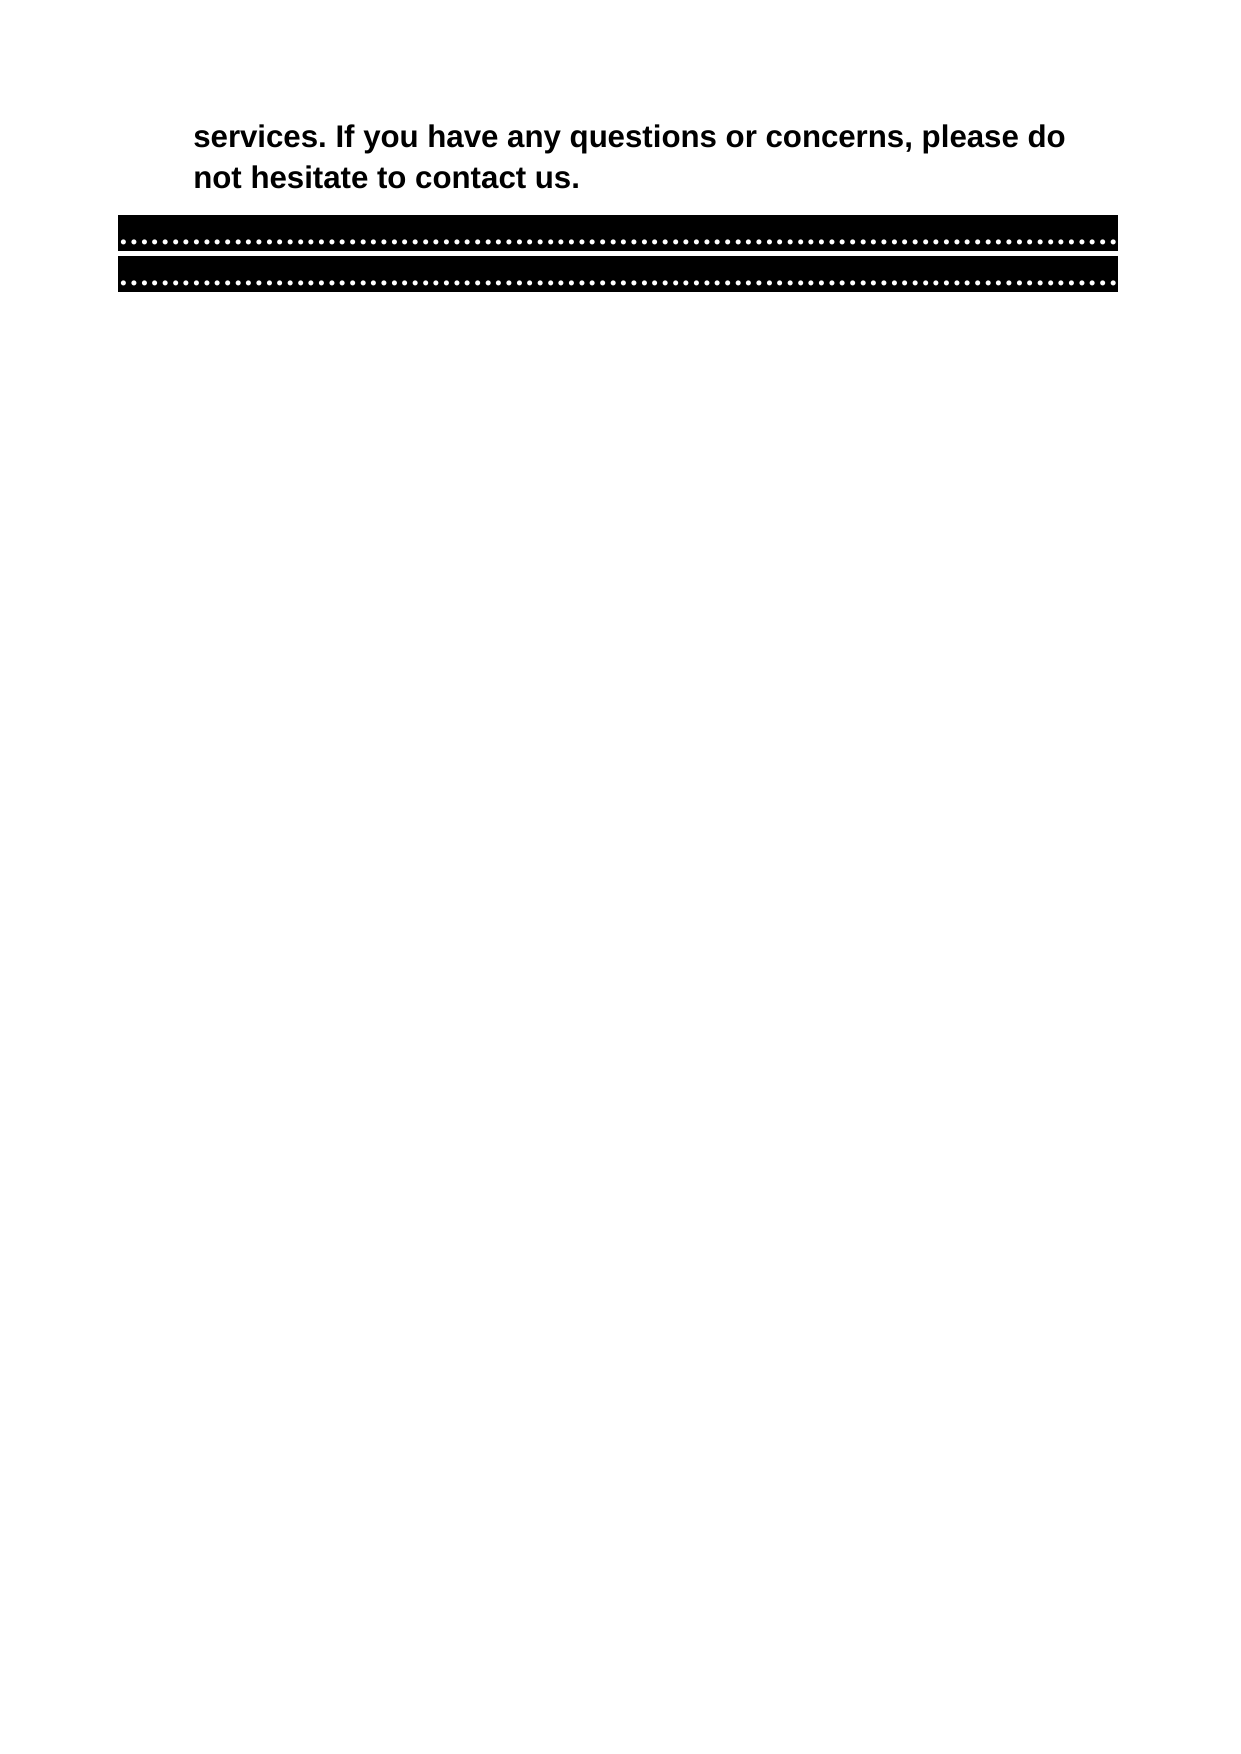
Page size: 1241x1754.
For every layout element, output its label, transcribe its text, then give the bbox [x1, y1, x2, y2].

list services. If you have any questions or concerns, please do not hesitate to contact us. [156, 118, 1122, 195]
text ………………………………………………………………………………………………………………………………………………………………………… [118, 215, 1122, 292]
